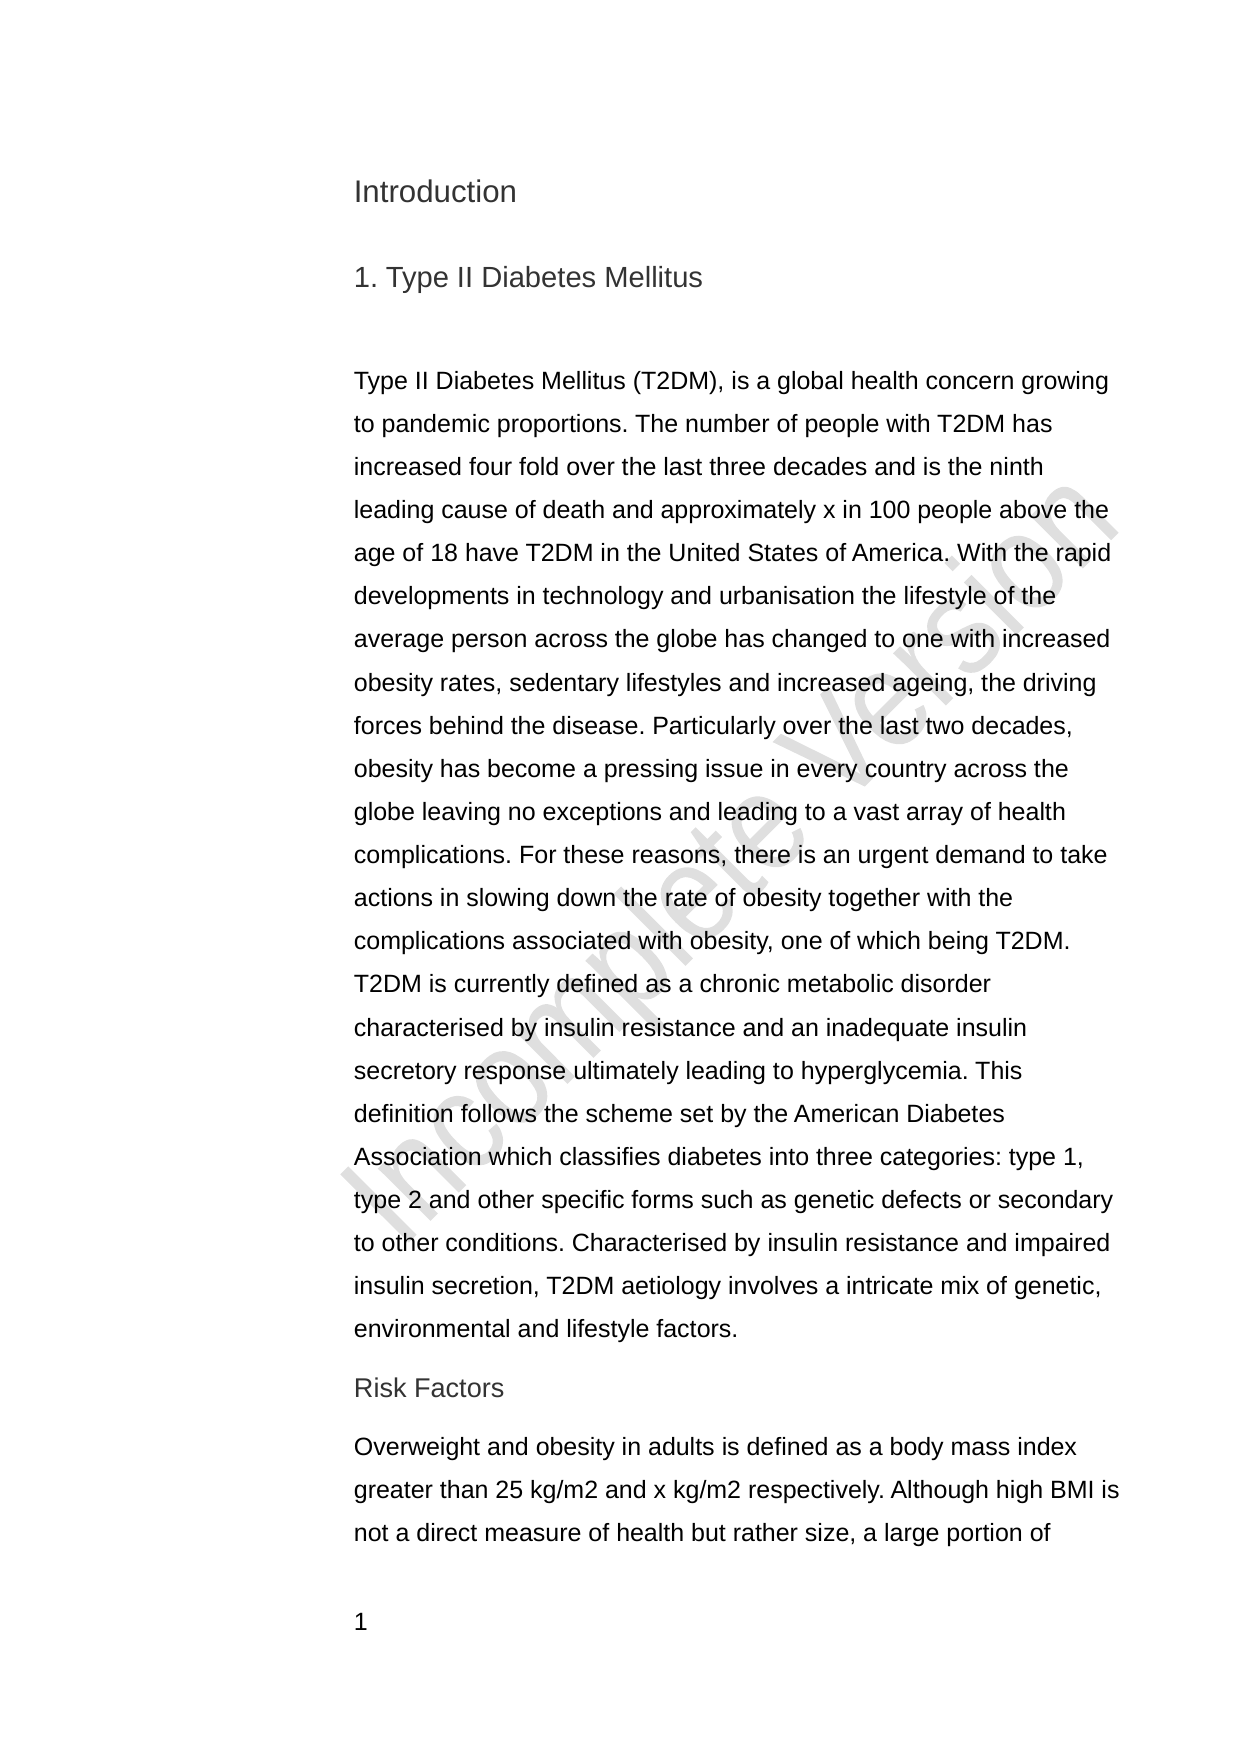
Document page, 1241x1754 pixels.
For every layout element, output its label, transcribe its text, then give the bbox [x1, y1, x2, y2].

subtitle 1. Type II Diabetes Mellitus [354, 260, 1122, 293]
text Type II Diabetes Mellitus (T2DM), is a global health concern growing to pandemic proportions. The number of people with T2DM has increased four fold over the last three decades and is the ninth leading cause of death and approximately x in 100 people above the age of 18 have T2DM in the United States of America. With the rapid developments in technology and urbanisation the lifestyle of the average person across the globe has changed to one with increased obesity rates, sedentary lifestyles and increased ageing, the driving forces behind the disease. Particularly over the last two decades, obesity has become a pressing issue in every country across the globe leaving no exceptions and leading to a vast array of health complications. For these reasons, there is an urgent demand to take actions in slowing down the rate of obesity together with the complications associated with obesity, one of which being T2DM. T2DM is currently defined as a chronic metabolic disorder characterised by insulin resistance and an inadequate insulin secretory response ultimately leading to hyperglycemia. This definition follows the scheme set by the American Diabetes Association which classifies diabetes into three categories: type 1, type 2 and other specific forms such as genetic defects or secondary to other conditions. Characterised by insulin resistance and impaired insulin secretion, T2DM aetiology involves a intricate mix of genetic, environmental and lifestyle factors. [354, 366, 1122, 1343]
subtitle Risk Factors [354, 1372, 1122, 1403]
subtitle Introduction [354, 173, 1122, 208]
text Overweight and obesity in adults is defined as a body mass index greater than 25 kg/m2 and x kg/m2 respectively. Although high BMI is not a direct measure of health but rather size, a large portion of [354, 1432, 1122, 1547]
